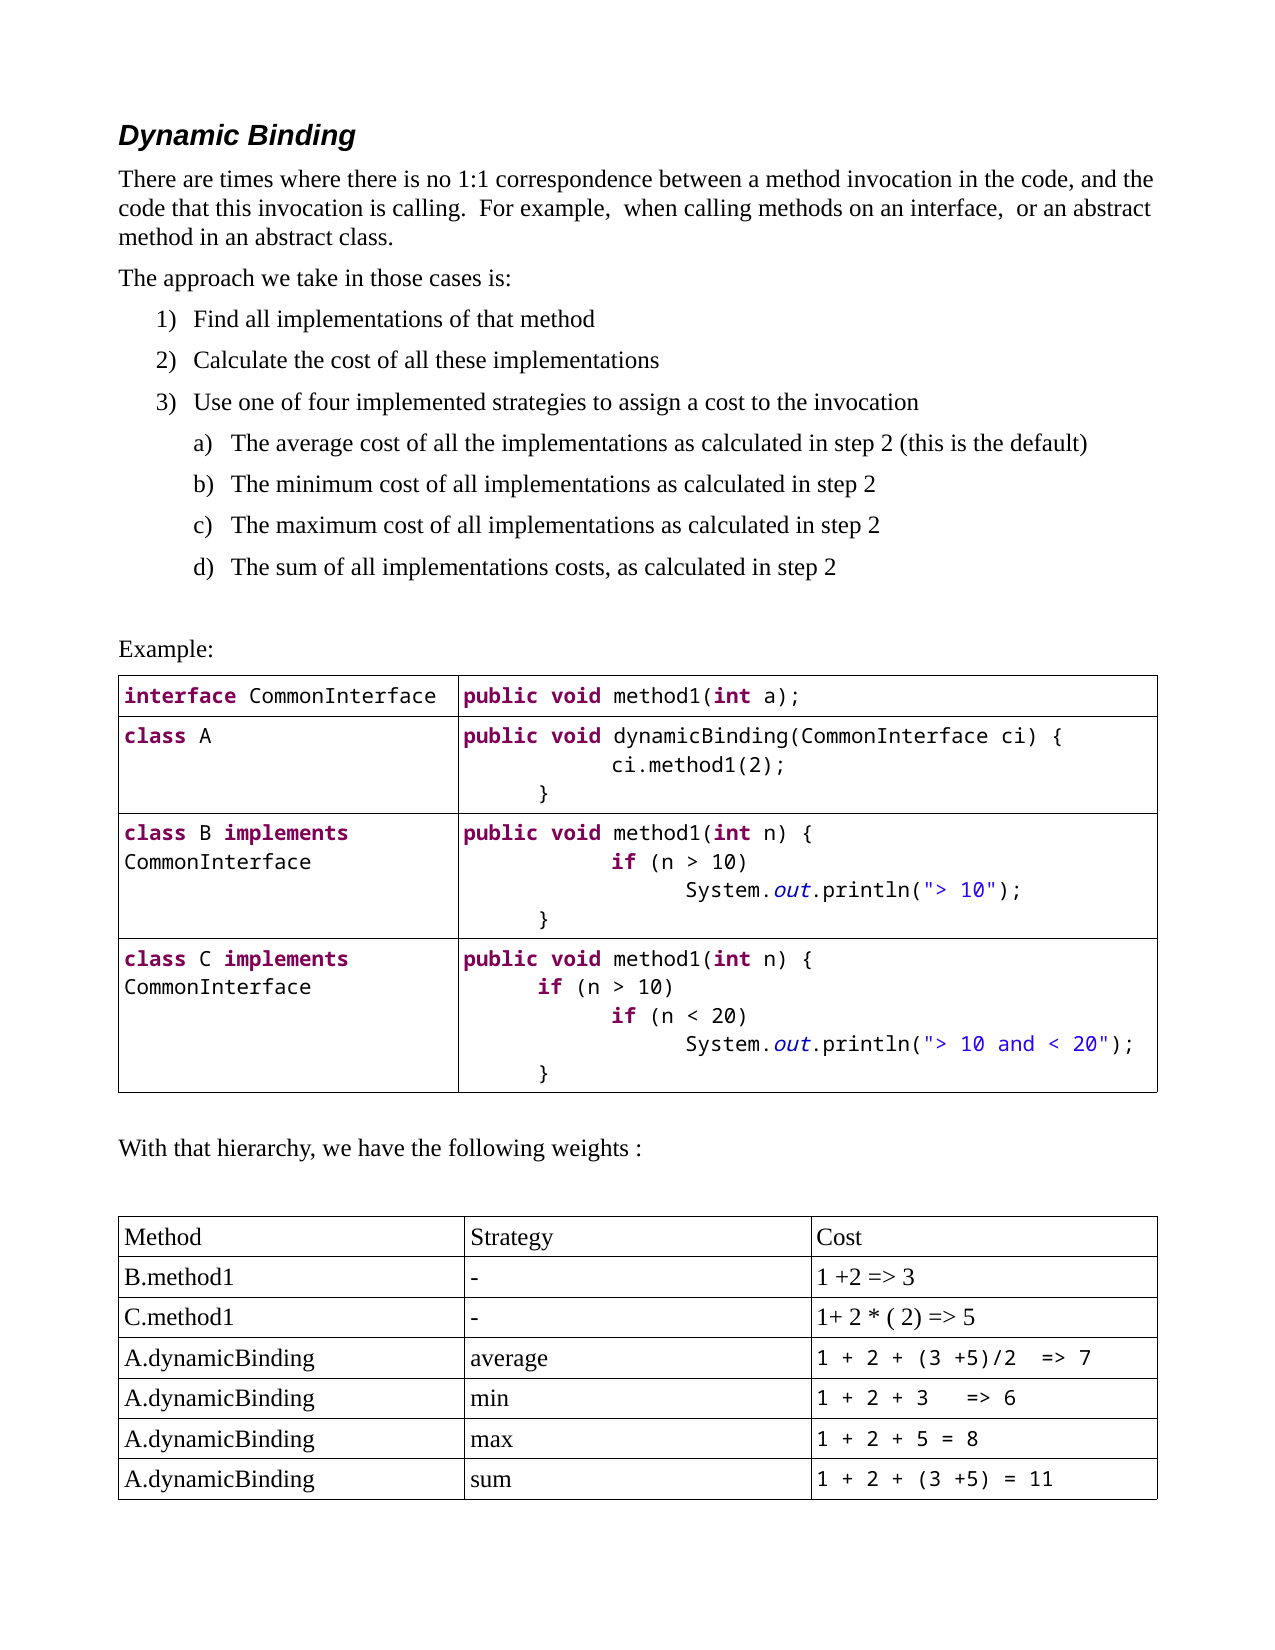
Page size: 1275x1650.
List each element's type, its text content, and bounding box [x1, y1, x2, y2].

table_cell class C implements CommonInterface [119, 939, 458, 1092]
text There are times where there is no 1:1 correspondence between a method invocation in the code, and the code that this invocation is calling. For example, when calling methods on an interface, or an abstract method in an abstract class. [118, 164, 1157, 250]
list The sum of all implementations costs, as calculated in step 2 [193, 552, 1157, 580]
table_cell public void dynamicBinding(CommonInterface ci) { ci.method1(2); } [459, 717, 1157, 812]
table_cell class A [119, 717, 458, 812]
table_cell 1 + 2 + 3 => 6 [812, 1379, 1157, 1418]
table_cell A.dynamicBinding [119, 1419, 464, 1458]
table_header interface CommonInterface [119, 676, 458, 716]
list Find all implementations of that method [156, 304, 1157, 333]
table_cell 1 + 2 + (3 +5) = 11 [812, 1459, 1157, 1499]
table_cell average [465, 1338, 811, 1377]
table_cell public void method1(int n) { if (n > 10) if (n < 20) System.out.println("> 10 and < 20"); } [459, 939, 1157, 1092]
table_cell B.method1 [119, 1257, 464, 1297]
table_cell - [465, 1298, 811, 1337]
table_cell A.dynamicBinding [119, 1379, 464, 1418]
list The minimum cost of all implementations as calculated in step 2 [193, 469, 1157, 498]
table_cell min [465, 1379, 811, 1418]
table_cell 1+ 2 * ( 2) => 5 [812, 1298, 1157, 1337]
table_cell C.method1 [119, 1298, 464, 1337]
table_cell - [465, 1257, 811, 1297]
table_cell 1 + 2 + (3 +5)/2 => 7 [812, 1338, 1157, 1377]
list Calculate the cost of all these implementations [156, 345, 1157, 374]
list The average cost of all the implementations as calculated in step 2 (this is the default) [193, 428, 1157, 457]
list Use one of four implemented strategies to assign a cost to the invocation [156, 387, 1157, 415]
text With that hierarchy, we have the following weights : [118, 1133, 1157, 1162]
table_header public void method1(int a); [459, 676, 1157, 716]
table_cell A.dynamicBinding [119, 1459, 464, 1499]
subtitle Dynamic Binding [118, 118, 1157, 152]
table_cell 1 +2 => 3 [812, 1257, 1157, 1297]
table_cell public void method1(int n) { if (n > 10) System.out.println("> 10"); } [459, 814, 1157, 938]
table_cell class B implements CommonInterface [119, 814, 458, 938]
table_cell 1 + 2 + 5 = 8 [812, 1419, 1157, 1458]
table_header Method [119, 1217, 464, 1256]
table_cell A.dynamicBinding [119, 1338, 464, 1377]
list The maximum cost of all implementations as calculated in step 2 [193, 510, 1157, 539]
table_header Strategy [465, 1217, 811, 1256]
table_cell sum [465, 1459, 811, 1499]
text The approach we take in those cases is: [118, 263, 1157, 292]
text Example: [118, 634, 1157, 663]
table_cell max [465, 1419, 811, 1458]
table_header Cost [812, 1217, 1157, 1256]
